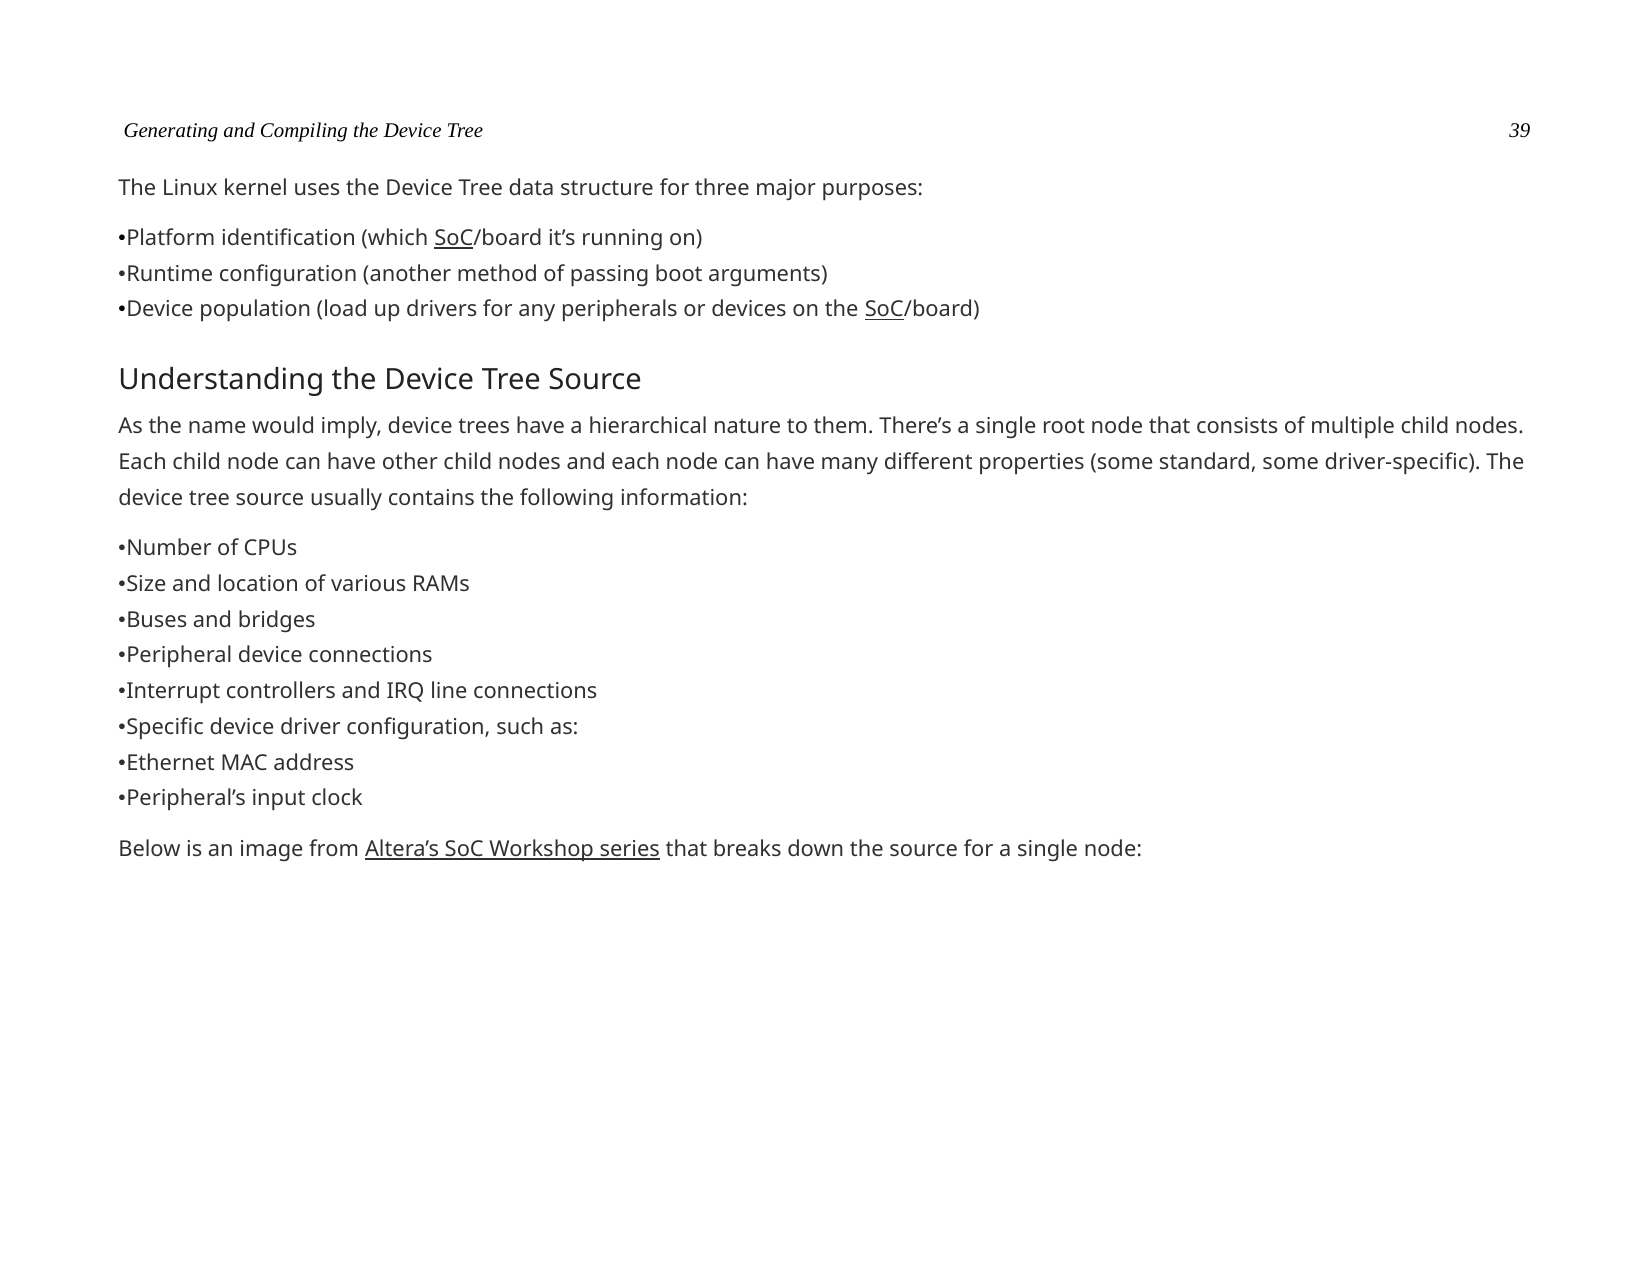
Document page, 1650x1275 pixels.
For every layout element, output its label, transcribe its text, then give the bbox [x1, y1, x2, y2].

list Buses and bridges [118, 604, 1532, 633]
subtitle Understanding the Device Tree Source [118, 358, 1532, 398]
text The Linux kernel uses the Device Tree data structure for three major purposes: [118, 172, 1532, 201]
list Runtime configuration (another method of passing boot arguments) [118, 258, 1532, 287]
list Interrupt controllers and IRQ line connections [118, 675, 1532, 705]
list Size and location of various RAMs [118, 568, 1532, 598]
text Below is an image from Altera’s SoC Workshop series that breaks down the source for a single node: [118, 833, 1532, 862]
text As the name would imply, device trees have a hierarchical nature to them. There’s a single root node that consists of multiple child nodes. Each child node can have other child nodes and each node can have many different properties (some standard, some driver-specific). The device tree source usually contains the following information: [118, 411, 1532, 512]
list Specific device driver configuration, such as: [118, 711, 1532, 741]
list Peripheral’s input clock [118, 782, 1532, 812]
list Device population (load up drivers for any peripherals or devices on the SoC/board) [118, 293, 1532, 323]
list Peripheral device connections [118, 639, 1532, 669]
list Platform identification (which SoC/board it’s running on) [118, 222, 1532, 252]
list Number of CPUs [118, 532, 1532, 562]
list Ethernet MAC address [118, 747, 1532, 776]
